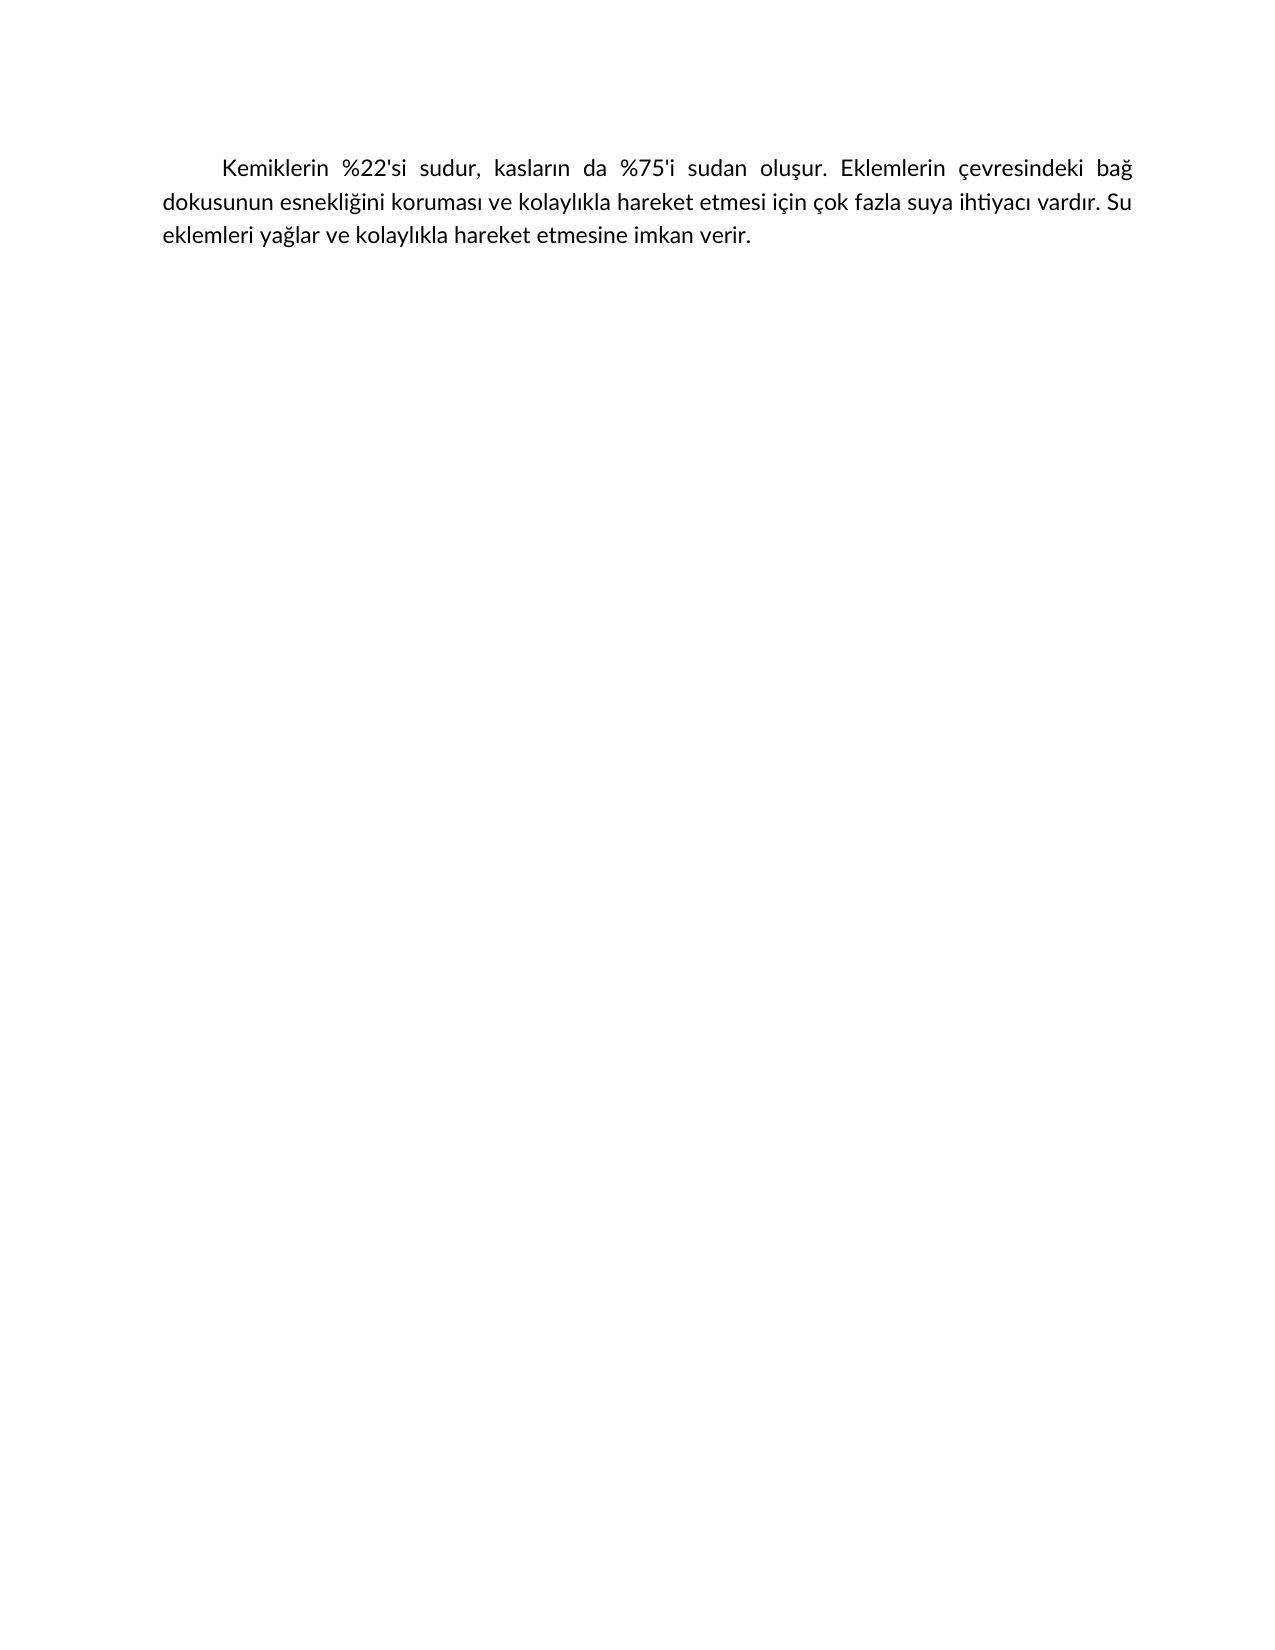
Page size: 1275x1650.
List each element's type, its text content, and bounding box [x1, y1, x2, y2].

text Kemiklerin %22'si sudur, kasların da %75'i sudan oluşur. Eklemlerin çevresindeki bağ dokusunun esnekliğini koruması ve kolaylıkla hareket etmesi için çok fazla suya ihtiyacı vardır. Su eklemleri yağlar ve kolaylıkla hareket etmesine imkan verir. [162, 150, 1134, 250]
